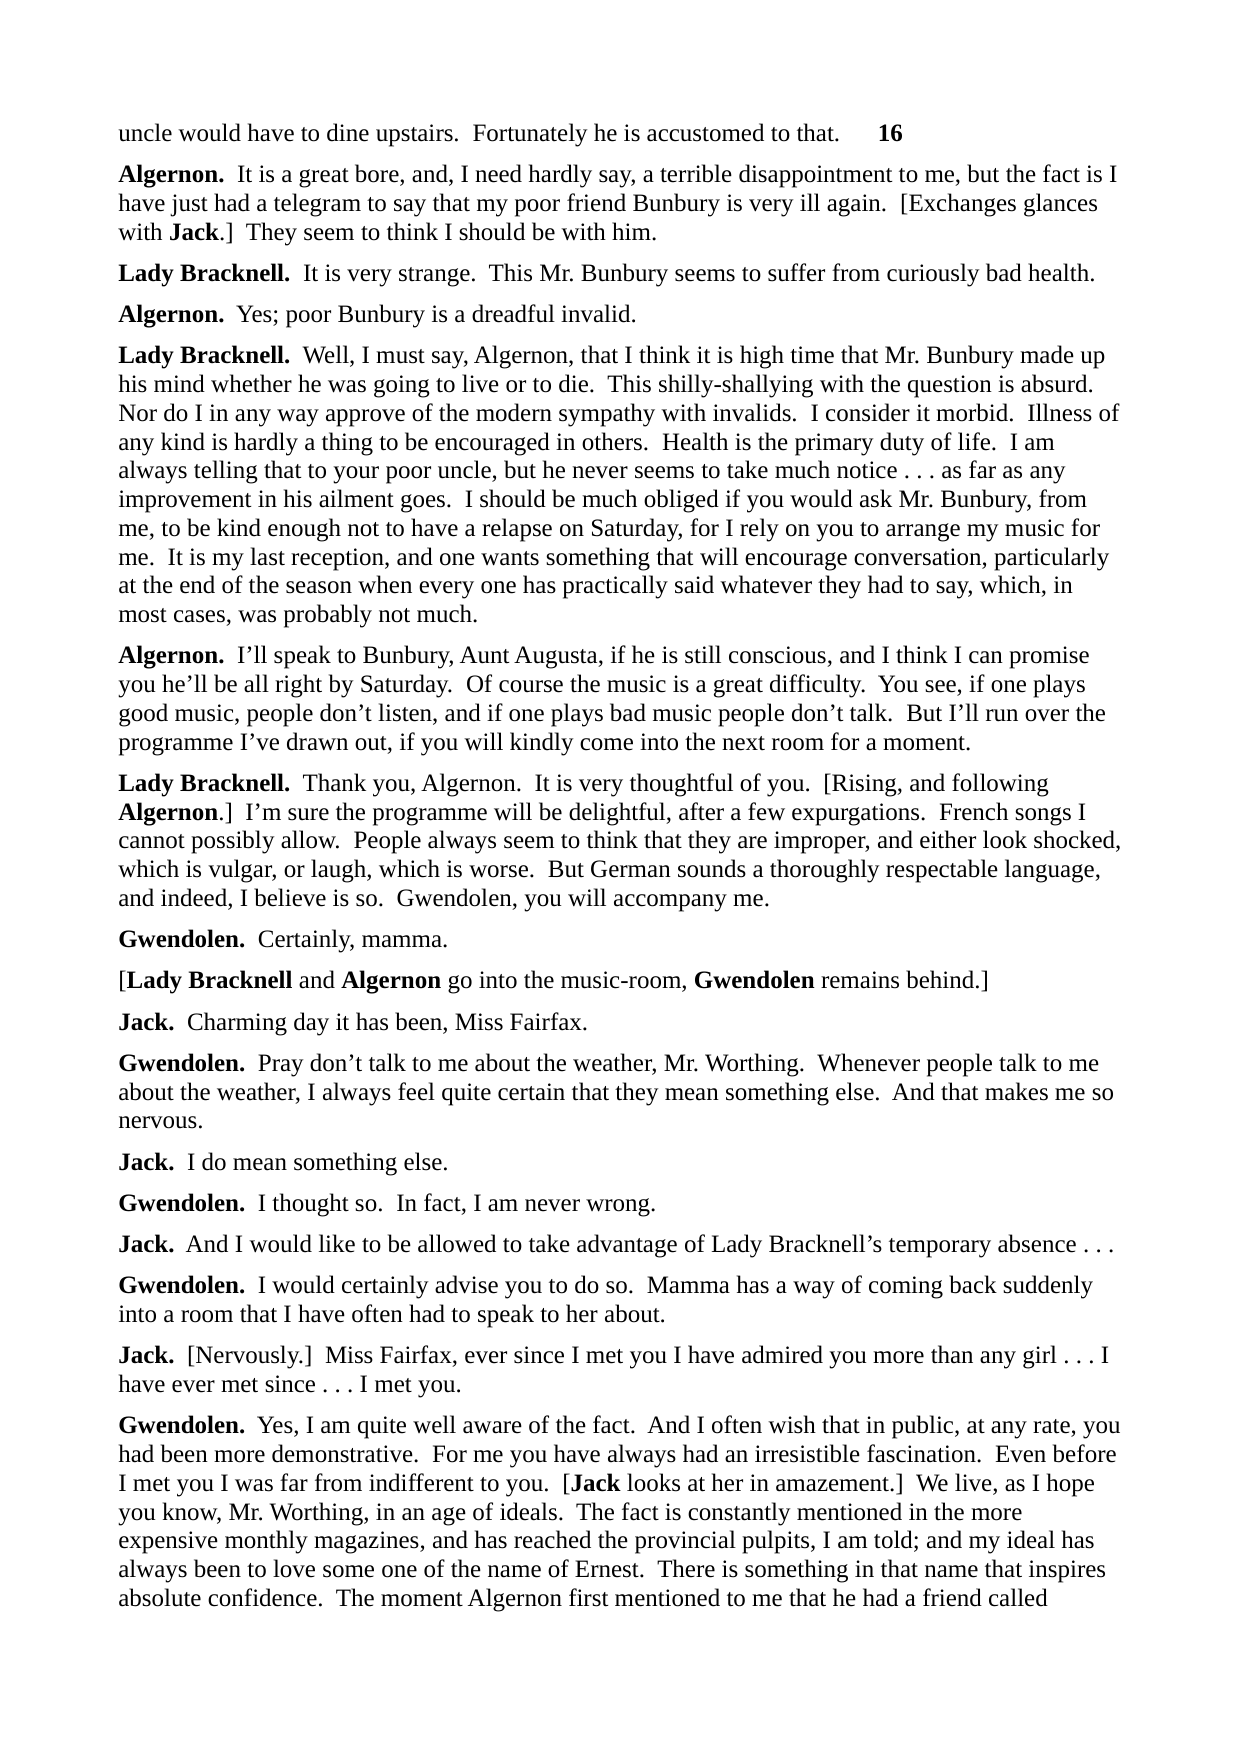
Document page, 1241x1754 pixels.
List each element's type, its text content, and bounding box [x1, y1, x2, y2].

text Gwendolen. I thought so. In fact, I am never wrong. [118, 1188, 1122, 1217]
text Jack. I do mean something else. [118, 1147, 1122, 1176]
text uncle would have to dine upstairs. Fortunately he is accustomed to that. 16 [118, 118, 1122, 147]
text [Lady Bracknell and Algernon go into the music-room, Gwendolen remains behind.] [118, 966, 1122, 994]
text Lady Bracknell. Thank you, Algernon. It is very thoughtful of you. [Rising, and following Algernon.] I’m sure the programme will be delightful, after a few expurgations. French songs I cannot possibly allow. People always seem to think that they are improper, and either look shocked, which is vulgar, or laugh, which is worse. But German sounds a thoroughly respectable language, and indeed, I believe is so. Gwendolen, you will accompany me. [118, 768, 1122, 912]
text Algernon. Yes; poor Bunbury is a dreadful invalid. [118, 299, 1122, 328]
text Lady Bracknell. It is very strange. This Mr. Bunbury seems to suffer from curiously bad health. [118, 258, 1122, 287]
text Algernon. It is a great bore, and, I need hardly say, a terrible disappointment to me, but the fact is I have just had a telegram to say that my poor friend Bunbury is very ill again. [Exchanges glances with Jack.] They seem to think I should be with him. [118, 159, 1122, 246]
text Jack. Charming day it has been, Miss Fairfax. [118, 1007, 1122, 1036]
text Jack. [Nervously.] Miss Fairfax, ever since I met you I have admired you more than any girl . . . I have ever met since . . . I met you. [118, 1341, 1122, 1398]
text Jack. And I would like to be allowed to take advantage of Lady Bracknell’s temporary absence . . . [118, 1229, 1122, 1258]
text Algernon. I’ll speak to Bunbury, Aunt Augusta, if he is still conscious, and I think I can promise you he’ll be all right by Saturday. Of course the music is a great difficulty. You see, if one plays good music, people don’t listen, and if one plays bad music people don’t talk. But I’ll run over the programme I’ve drawn out, if you will kindly come into the next room for a moment. [118, 641, 1122, 756]
text Lady Bracknell. Well, I must say, Algernon, that I think it is high time that Mr. Bunbury made up his mind whether he was going to live or to die. This shilly-shallying with the question is absurd. Nor do I in any way approve of the modern sympathy with invalids. I consider it morbid. Illness of any kind is hardly a thing to be encouraged in others. Health is the primary duty of life. I am always telling that to your poor uncle, but he never seems to take much notice . . . as far as any improvement in his ailment goes. I should be much obliged if you would ask Mr. Bunbury, from me, to be kind enough not to have a relapse on Saturday, for I rely on you to arrange my music for me. It is my last reception, and one wants something that will encourage conversation, particularly at the end of the season when every one has practically said whatever they had to say, which, in most cases, was probably not much. [118, 341, 1122, 628]
text Gwendolen. I would certainly advise you to do so. Mamma has a way of coming back suddenly into a room that I have often had to speak to her about. [118, 1271, 1122, 1328]
text Gwendolen. Certainly, mamma. [118, 924, 1122, 953]
text Gwendolen. Yes, I am quite well aware of the fact. And I often wish that in public, at any rate, you had been more demonstrative. For me you have always had an irresistible fascination. Even before I met you I was far from indifferent to you. [Jack looks at her in amazement.] We live, as I hope you know, Mr. Worthing, in an age of ideals. The fact is constantly mentioned in the more expensive monthly magazines, and has reached the provincial pulpits, I am told; and my ideal has always been to love some one of the name of Ernest. There is something in that name that inspires absolute confidence. The moment Algernon first mentioned to me that he had a friend called [118, 1411, 1122, 1612]
text Gwendolen. Pray don’t talk to me about the weather, Mr. Worthing. Whenever people talk to me about the weather, I always feel quite certain that they mean something else. And that makes me so nervous. [118, 1048, 1122, 1134]
